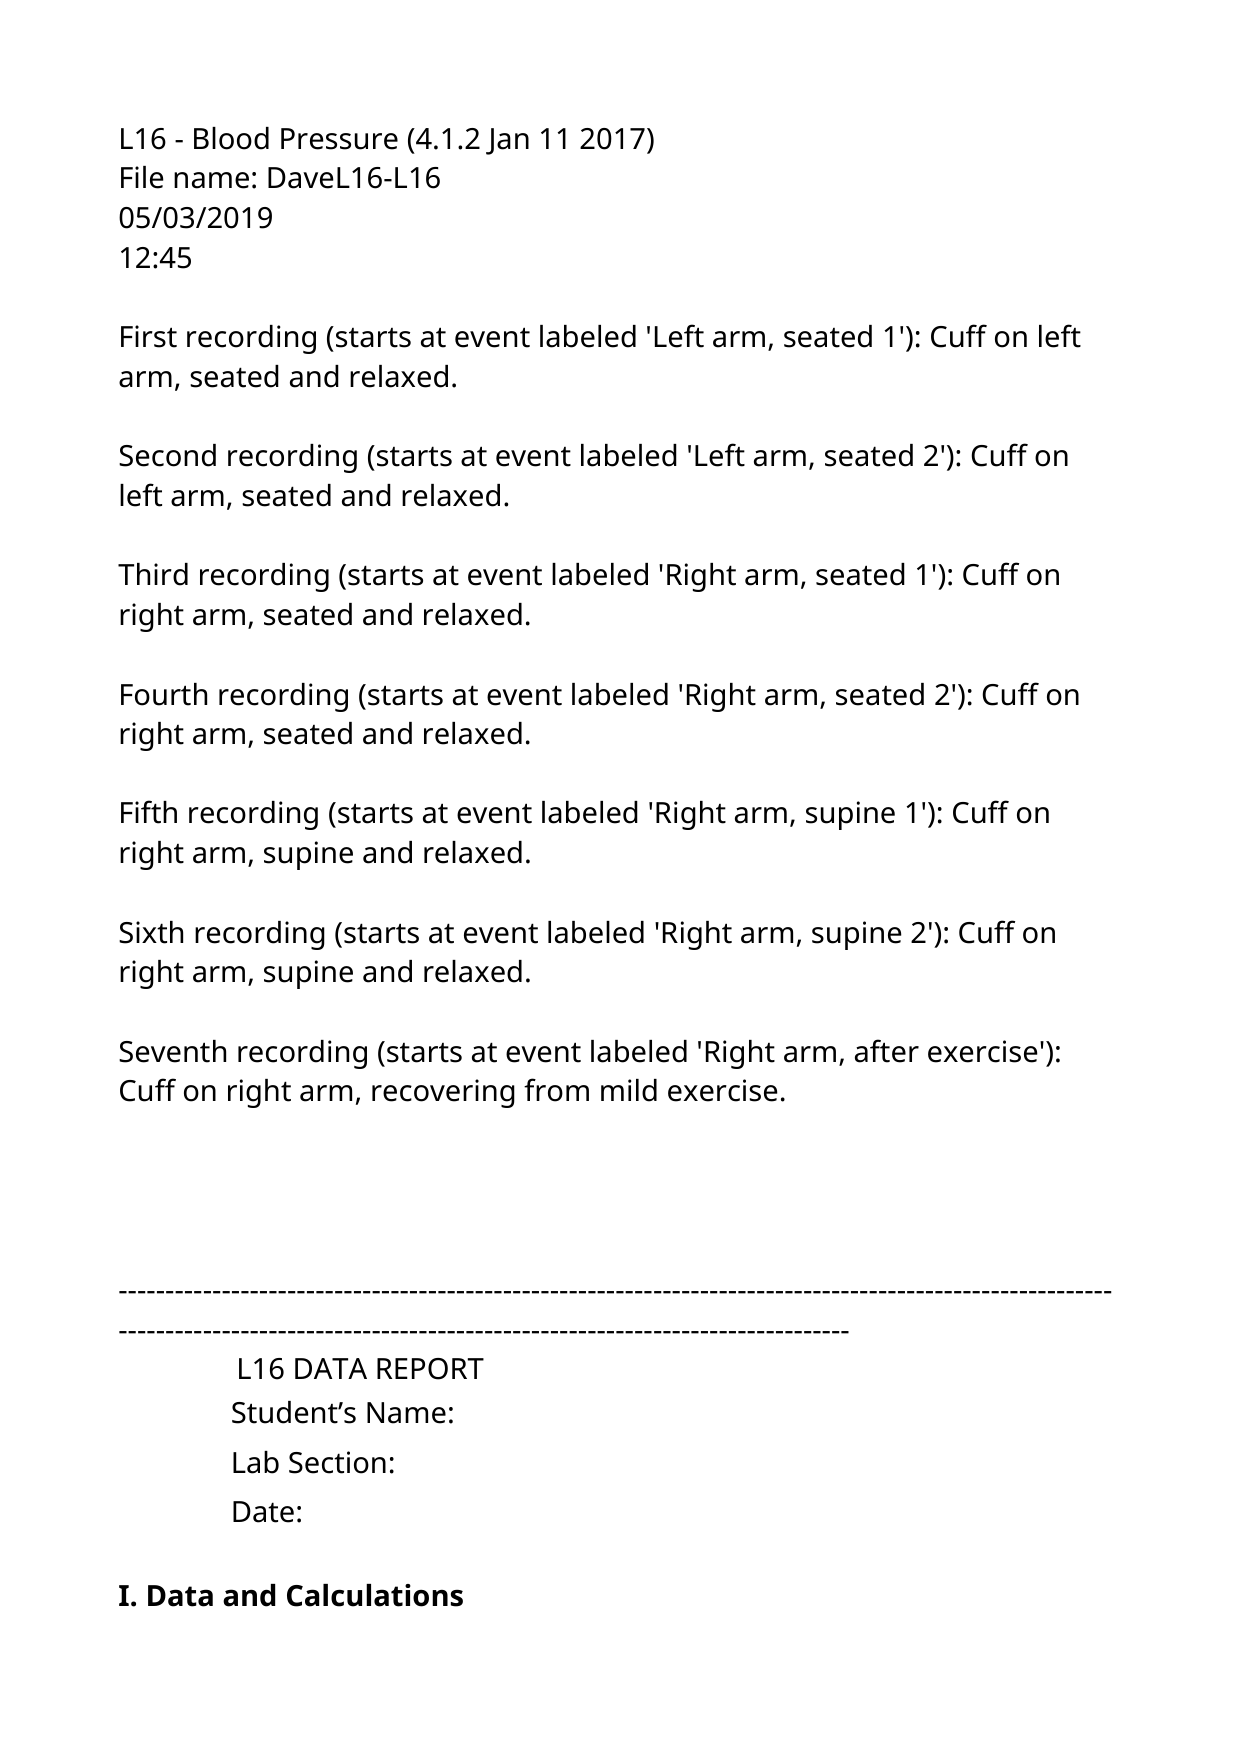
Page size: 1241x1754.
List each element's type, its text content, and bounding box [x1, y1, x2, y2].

text Fourth recording (starts at event labeled 'Right arm, seated 2'): Cuff on right arm, seated and relaxed. [118, 674, 1122, 753]
text 05/03/2019 [118, 197, 1122, 237]
text File name: DaveL16-L16 [118, 158, 1122, 197]
text Third recording (starts at event labeled 'Right arm, seated 1'): Cuff on right arm, seated and relaxed. [118, 555, 1122, 634]
text First recording (starts at event labeled 'Left arm, seated 1'): Cuff on left arm, seated and relaxed. [118, 317, 1122, 396]
text ---------------------------------------------------------------------------------------------------------------------------------------------------------------------------------------- [118, 1269, 1122, 1348]
text L16 DATA REPORT [118, 1348, 1122, 1388]
text Student’s Name: [118, 1393, 1122, 1432]
text I. Data and Calculations [118, 1575, 1122, 1615]
text Second recording (starts at event labeled 'Left arm, seated 2'): Cuff on left arm, seated and relaxed. [118, 436, 1122, 515]
text 12:45 [118, 237, 1122, 277]
text Fifth recording (starts at event labeled 'Right arm, supine 1'): Cuff on right arm, supine and relaxed. [118, 793, 1122, 872]
text Date: [118, 1491, 1122, 1570]
text L16 - Blood Pressure (4.1.2 Jan 11 2017) [118, 118, 1122, 158]
text Seventh recording (starts at event labeled 'Right arm, after exercise'): Cuff on right arm, recovering from mild exercise. [118, 1031, 1122, 1110]
text Lab Section: [118, 1442, 1122, 1482]
text Sixth recording (starts at event labeled 'Right arm, supine 2'): Cuff on right arm, supine and relaxed. [118, 912, 1122, 991]
